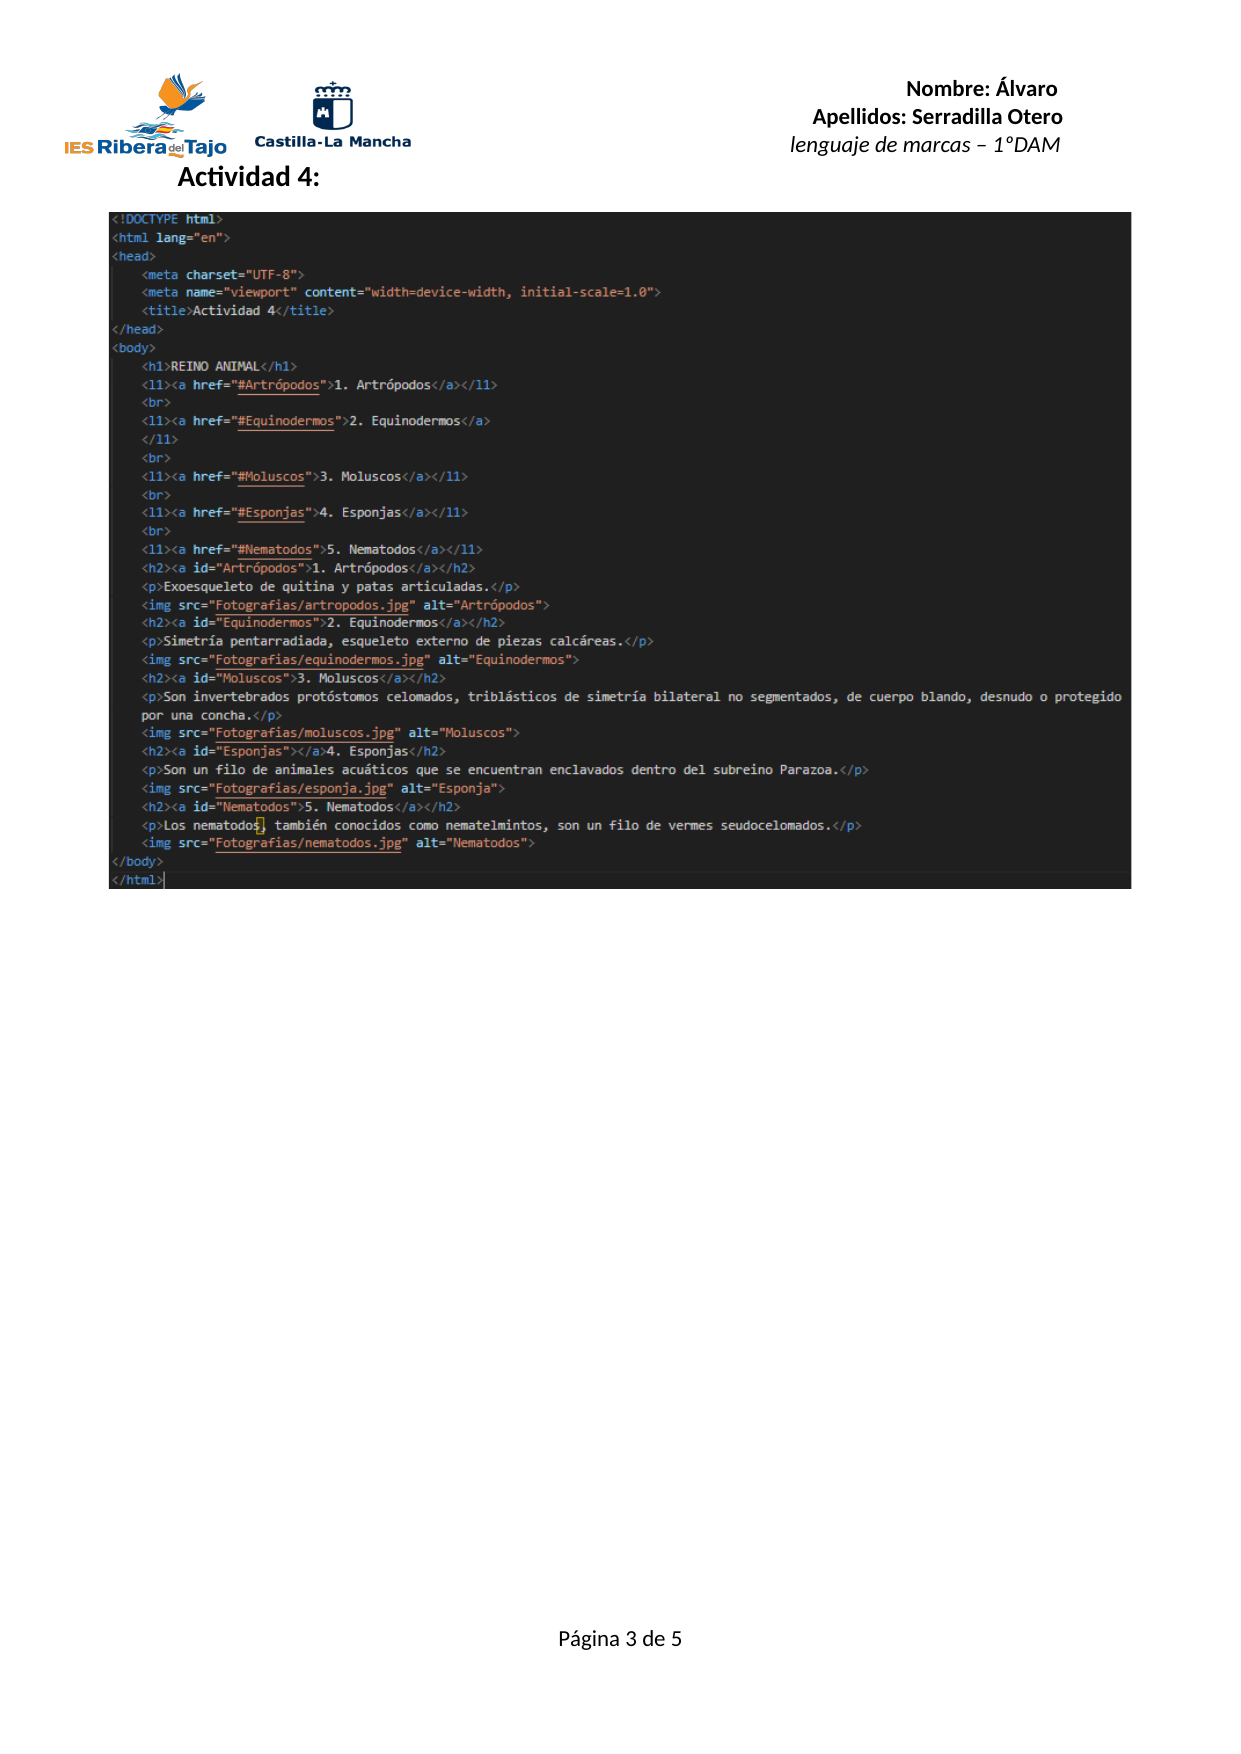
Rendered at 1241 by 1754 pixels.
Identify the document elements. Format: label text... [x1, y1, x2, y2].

picture [108, 212, 1132, 889]
picture [233, 73, 432, 158]
picture [65, 73, 227, 158]
text Actividad 4: [177, 158, 1063, 193]
